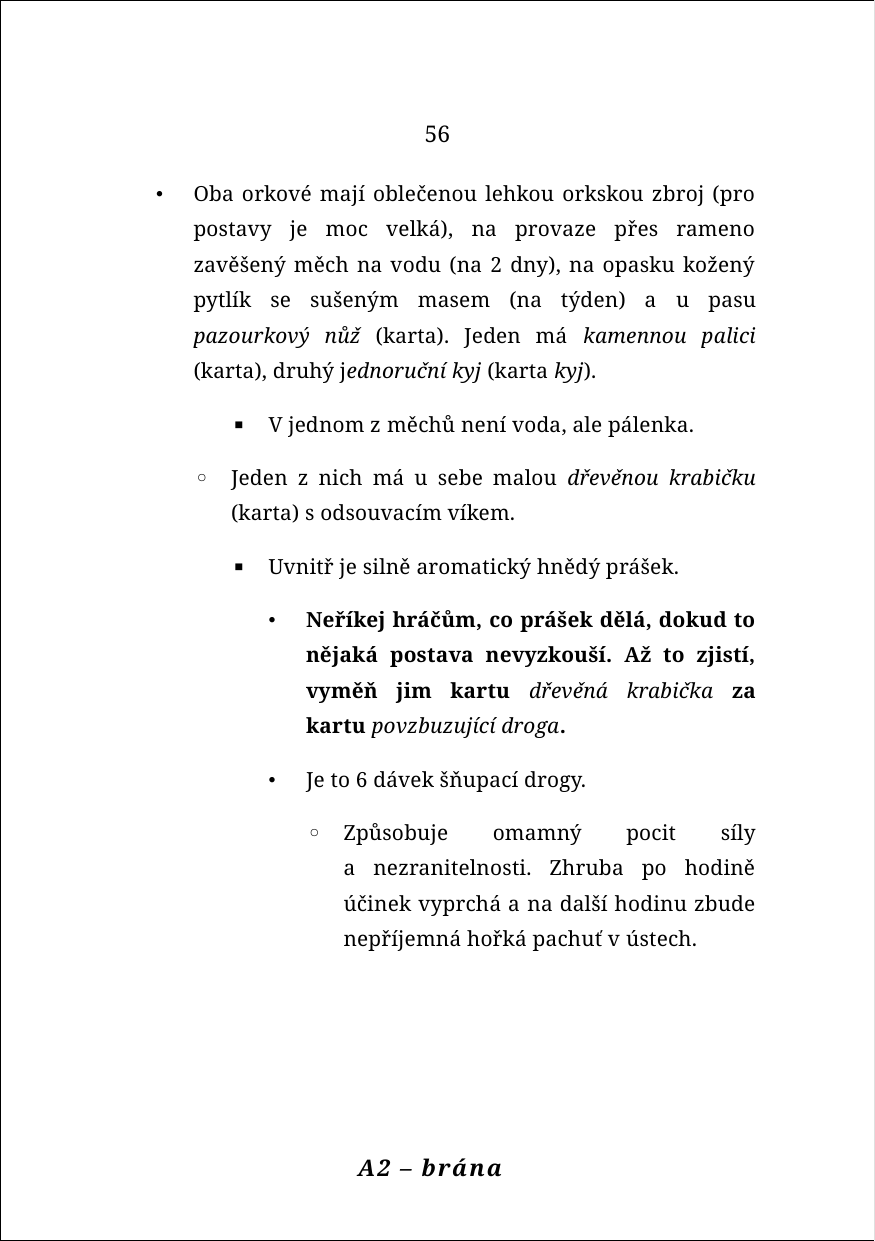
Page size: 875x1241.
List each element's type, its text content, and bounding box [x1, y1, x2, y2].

list Neříkej hráčům, co prášek dělá, dokud to nějaká postava nevyzkouší. Až to zjistí, vyměň jim kartu dřevěná krabička za kartu povzbuzující droga. [268, 605, 756, 740]
list Jeden z⁠ nich má u⁠ sebe malou dřevěnou krabičku (karta) s⁠ odsouvacím víkem. [193, 463, 756, 527]
list Je to 6 dávek šňupací drogy. [268, 765, 756, 793]
list V⁠ jednom z⁠ měchů není voda, ale pálenka. [231, 410, 756, 438]
list Oba orkové mají oblečenou lehkou orkskou zbroj (pro postavy je moc velká), na provaze přes rameno zavěšený měch na vodu (na 2 dny), na opasku kožený pytlík se sušeným masem (na týden) a⁠ u⁠ pasu pazourkový nůž (karta). Jeden má kamennou palici (karta), druhý jednoruční kyj (karta kyj). [156, 179, 756, 385]
list Uvnitř je silně aromatický hnědý prášek. [231, 552, 756, 580]
list Způsobuje omamný pocit síly a⁠ nezranitelnosti. Zhruba po hodině účinek vyprchá a⁠ na další hodinu zbude nepříjemná hořká pachuť v⁠ ústech. [306, 818, 756, 953]
